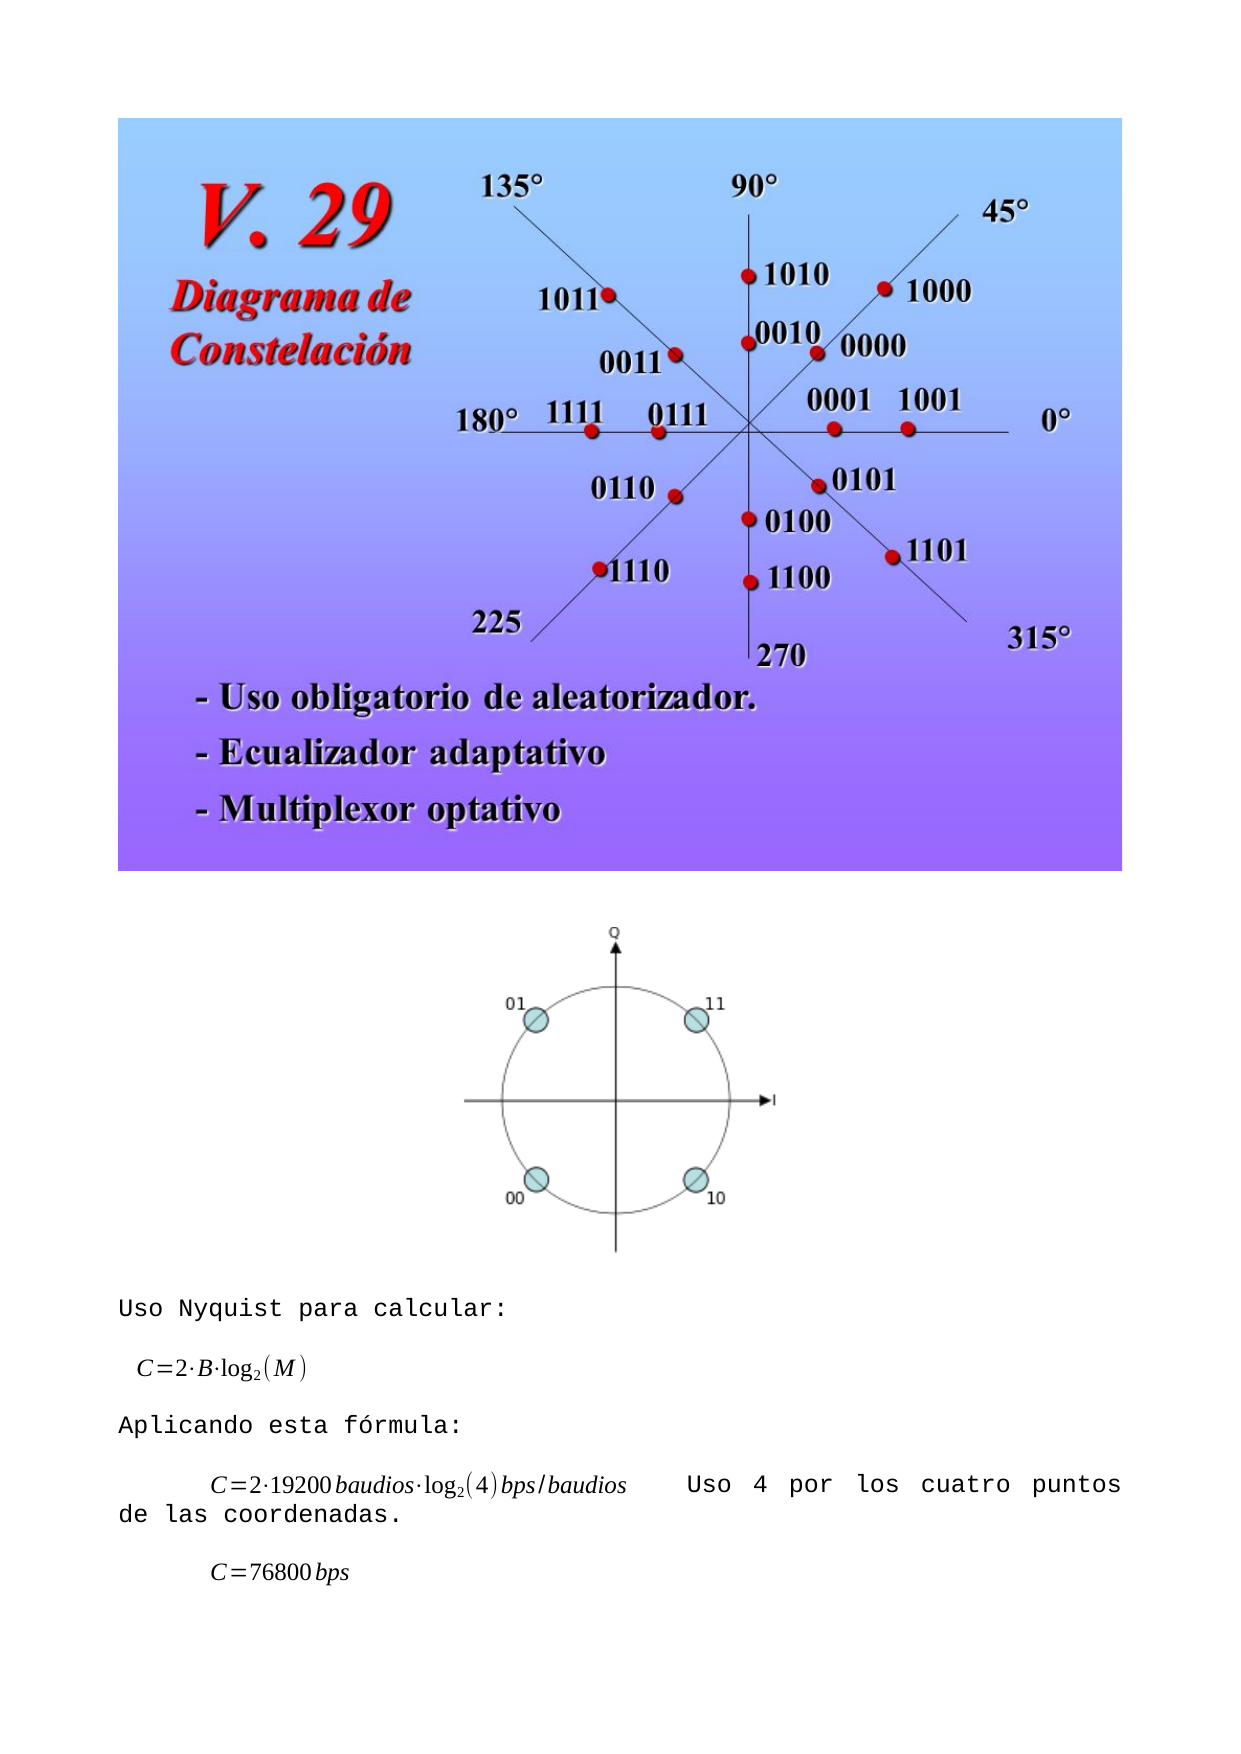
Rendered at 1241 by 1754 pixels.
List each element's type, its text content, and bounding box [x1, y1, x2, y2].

picture [118, 118, 1123, 871]
text Uso 4 por los cuatro puntos de las coordenadas. [118, 1469, 1122, 1530]
text Uso Nyquist para calcular: [118, 1296, 1122, 1324]
text Aplicando esta fórmula: [118, 1413, 1122, 1441]
picture [463, 927, 777, 1253]
